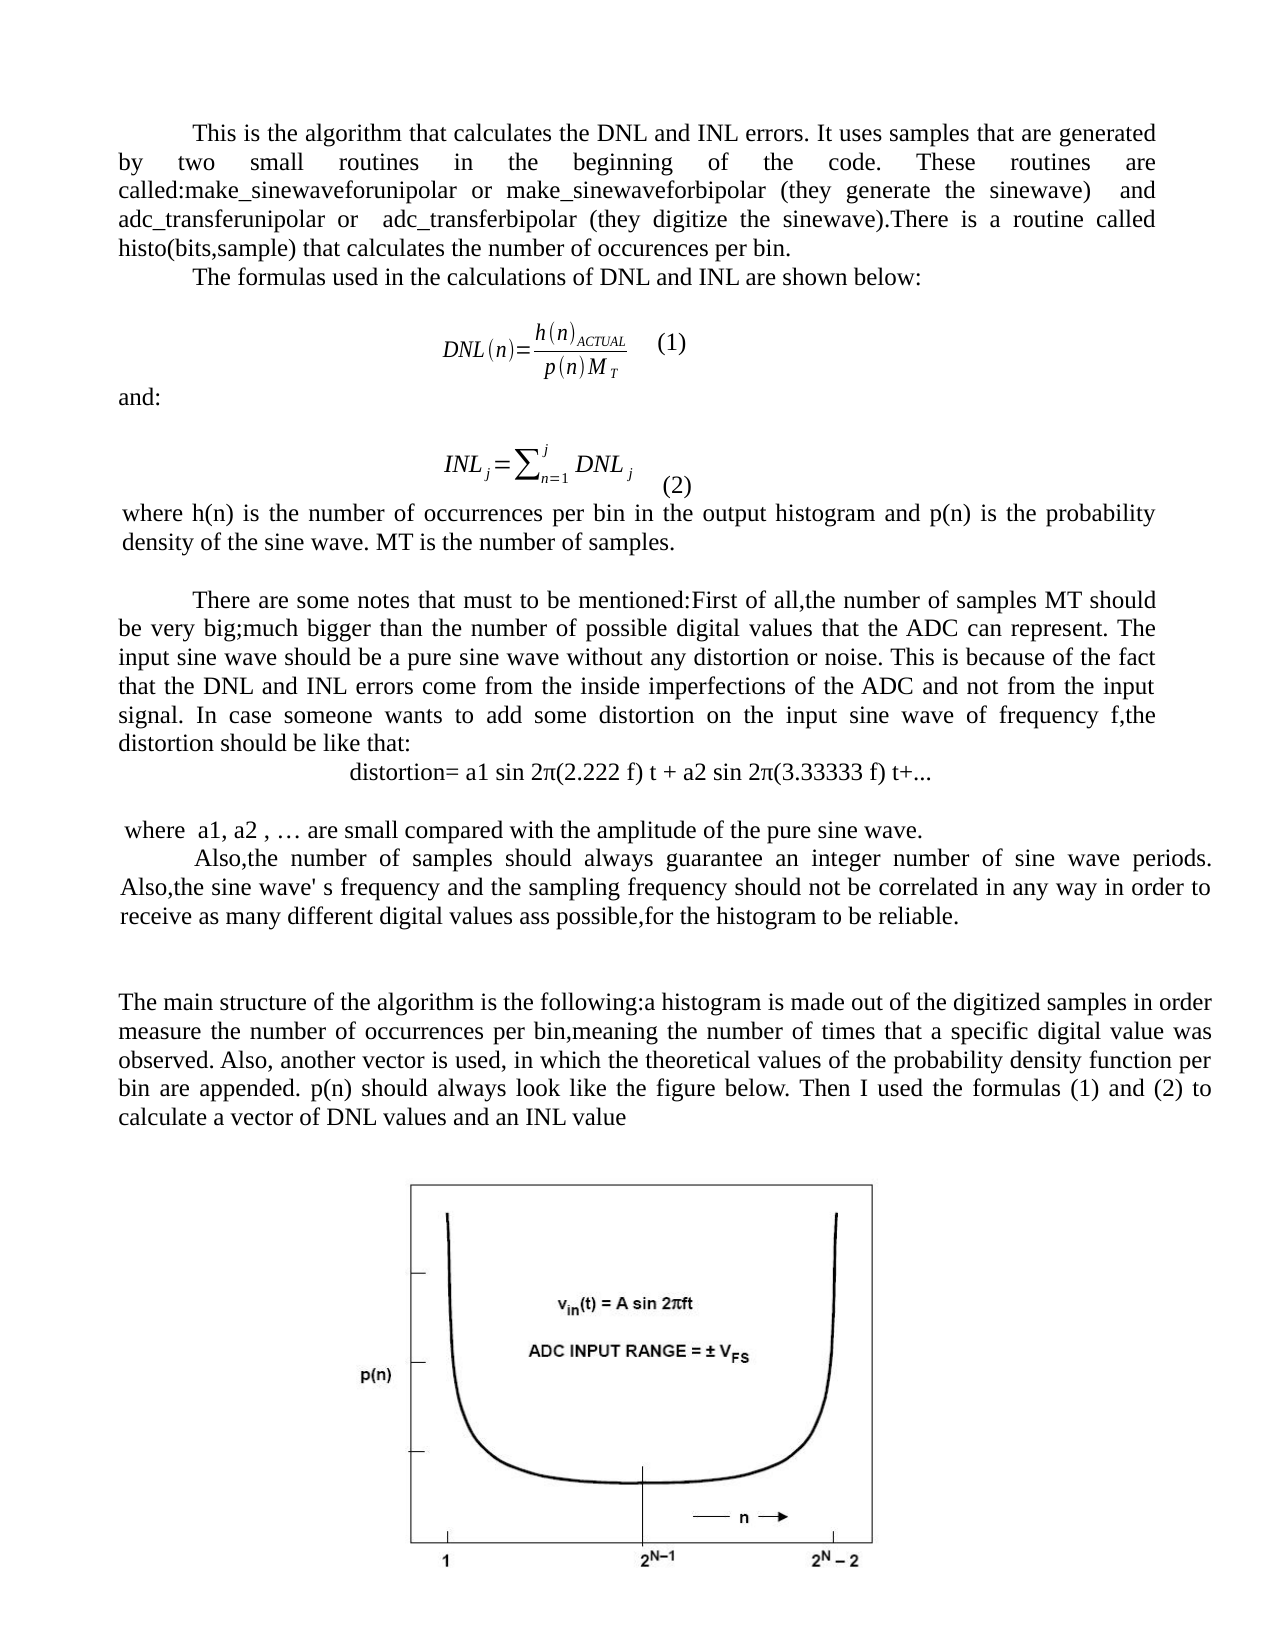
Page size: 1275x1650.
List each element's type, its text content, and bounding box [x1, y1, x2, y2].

text distortion= a1 sin 2π(2.222 f) t + a2 sin 2π(3.33333 f) t+... [118, 757, 1157, 786]
text (1) [118, 319, 1157, 382]
text The formulas used in the calculations of DNL and INL are shown below: [118, 262, 1157, 291]
text and: [118, 382, 1157, 411]
text (2) [118, 440, 1157, 498]
text Also,the number of samples should always guarantee an integer number of sine wave periods. Also,the sine wave' s frequency and the sampling frequency should not be correlated in any way in order to receive as many different digital values ass possible,for the histogram to be reliable. [120, 843, 1213, 930]
picture [291, 1146, 989, 1591]
text The main structure of the algorithm is the following:a histogram is made out of the digitized samples in order measure the number of occurrences per bin,meaning the number of times that a specific digital value was observed. Also, another vector is used, in which the theoretical values of the probability density function per bin are appended. p(n) should always look like the figure below. Then I used the formulas (1) and (2) to calculate a vector of DNL values and an INL value [118, 987, 1213, 1131]
text where a1, a2 , … are small compared with the amplitude of the pure sine wave. [62, 815, 1213, 843]
text where h(n) is the number of occurrences per bin in the output histogram and p(n) is the probability density of the sine wave. MT is the number of samples. [122, 498, 1157, 556]
text There are some notes that must to be mentioned:First of all,the number of samples MT should be very big;much bigger than the number of possible digital values that the ADC can represent. The input sine wave should be a pure sine wave without any distortion or noise. This is because of the fact that the DNL and INL errors come from the inside imperfections of the ADC and not from the input signal. In case someone wants to add some distortion on the input sine wave of frequency f,the distortion should be like that: [118, 585, 1157, 757]
text This is the algorithm that calculates the DNL and INL errors. It uses samples that are generated by two small routines in the beginning of the code. These routines are called:make_sinewaveforunipolar or make_sinewaveforbipolar (they generate the sinewave) and adc_transferunipolar or adc_transferbipolar (they digitize the sinewave).There is a routine called histo(bits,sample) that calculates the number of occurences per bin. [118, 118, 1157, 262]
